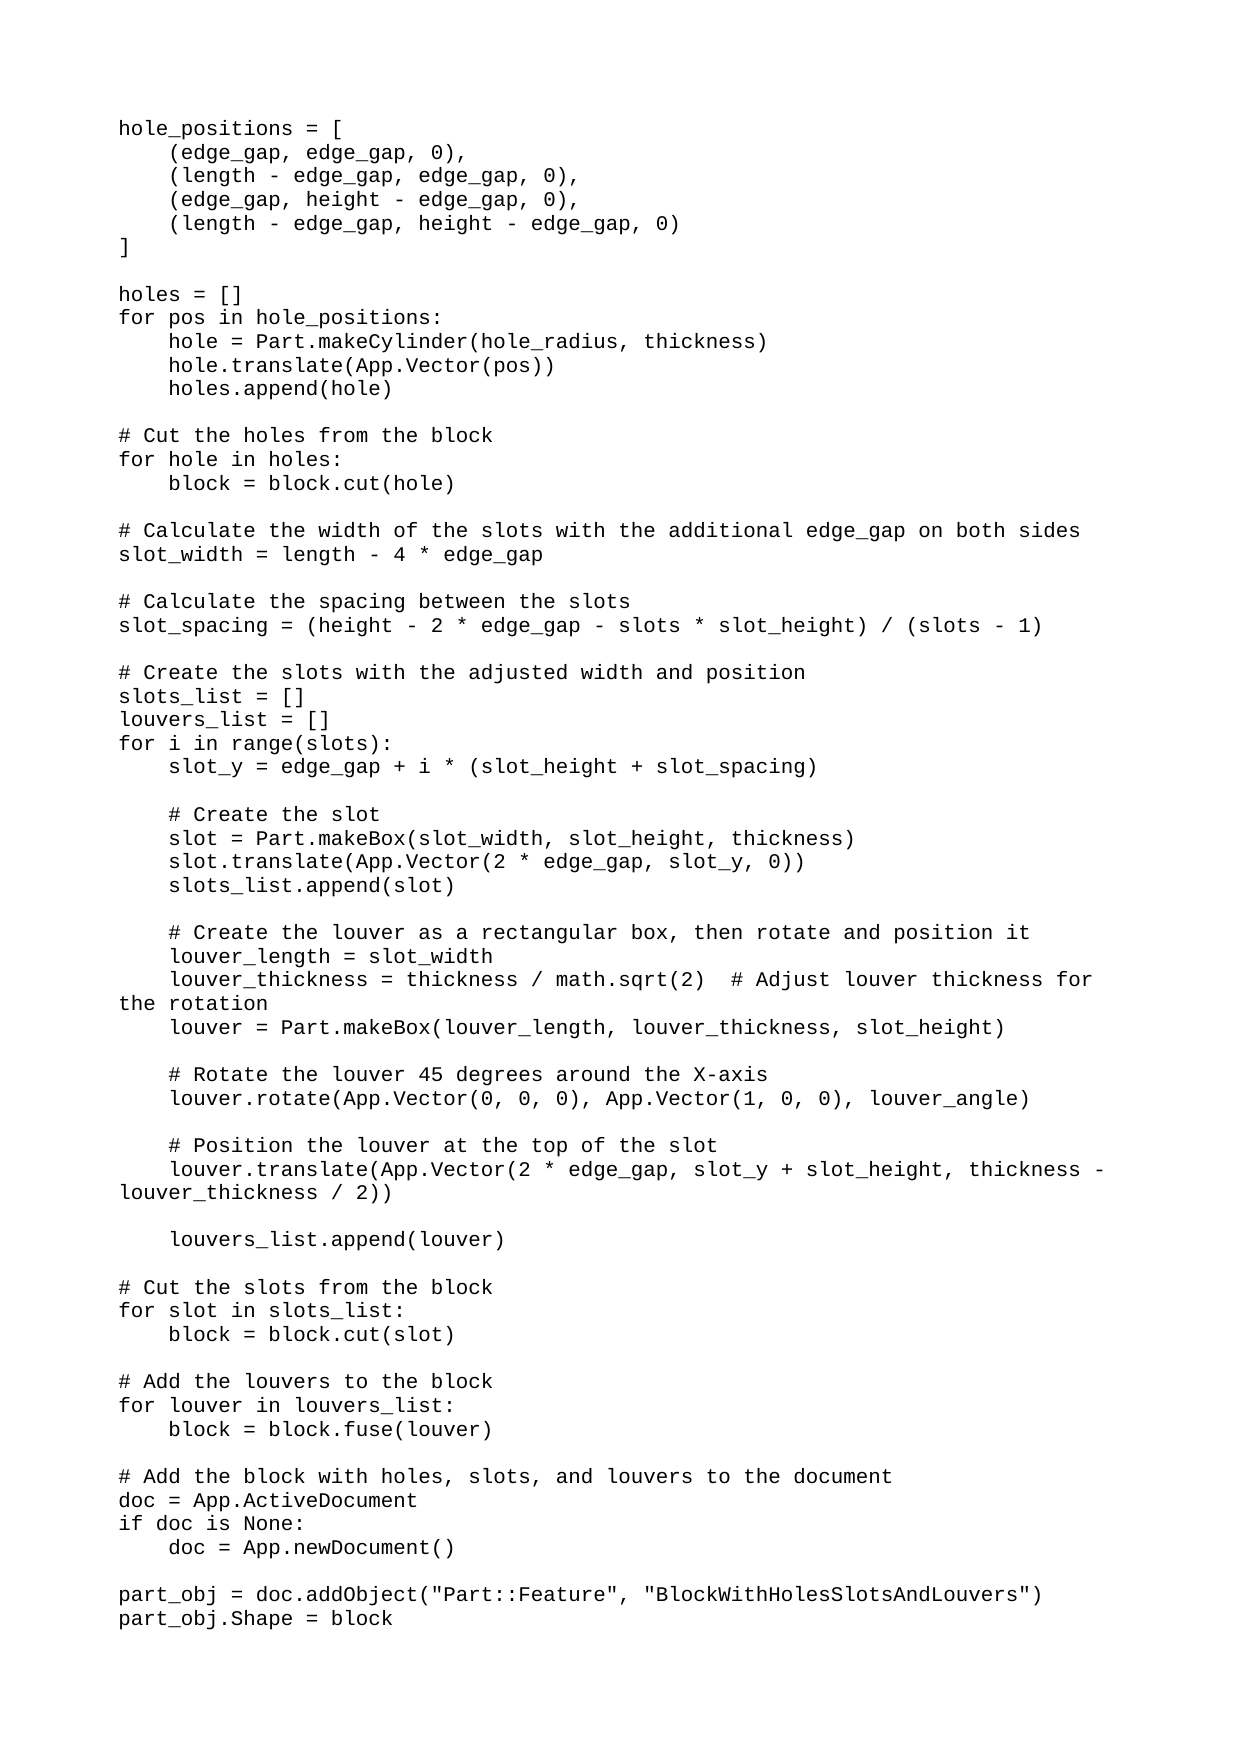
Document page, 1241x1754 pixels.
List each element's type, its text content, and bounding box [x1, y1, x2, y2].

text louver = Part.makeBox(louver_length, louver_thickness, slot_height) [118, 1017, 1122, 1040]
text louver.translate(App.Vector(2 * edge_gap, slot_y + slot_height, thickness - louver_thickness / 2)) [118, 1158, 1122, 1206]
text for slot in slots_list: [118, 1300, 1122, 1324]
text louver_thickness = thickness / math.sqrt(2) # Adjust louver thickness for the rotation [118, 969, 1122, 1017]
text # Calculate the spacing between the slots [118, 591, 1122, 615]
text block = block.cut(hole) [118, 473, 1122, 496]
text # Add the louvers to the block [118, 1371, 1122, 1395]
text # Cut the slots from the block [118, 1277, 1122, 1300]
text slot_y = edge_gap + i * (slot_height + slot_spacing) [118, 757, 1122, 780]
text # Rotate the louver 45 degrees around the X-axis [118, 1064, 1122, 1088]
text slot_spacing = (height - 2 * edge_gap - slots * slot_height) / (slots - 1) [118, 615, 1122, 638]
text # Create the slots with the adjusted width and position [118, 662, 1122, 686]
text slot.translate(App.Vector(2 * edge_gap, slot_y, 0)) [118, 851, 1122, 875]
text doc = App.newDocument() [118, 1537, 1122, 1561]
text hole_positions = [ [118, 118, 1122, 142]
text block = block.cut(slot) [118, 1324, 1122, 1348]
text # Calculate the width of the slots with the additional edge_gap on both sides [118, 520, 1122, 544]
text (length - edge_gap, edge_gap, 0), [118, 165, 1122, 189]
text (edge_gap, edge_gap, 0), [118, 142, 1122, 165]
text louver.rotate(App.Vector(0, 0, 0), App.Vector(1, 0, 0), louver_angle) [118, 1088, 1122, 1111]
text holes = [] [118, 284, 1122, 307]
text hole = Part.makeCylinder(hole_radius, thickness) [118, 331, 1122, 354]
text # Create the louver as a rectangular box, then rotate and position it [118, 922, 1122, 946]
text holes.append(hole) [118, 378, 1122, 402]
text part_obj.Shape = block [118, 1608, 1122, 1631]
text slot_width = length - 4 * edge_gap [118, 544, 1122, 567]
text slots_list = [] [118, 686, 1122, 709]
text for i in range(slots): [118, 733, 1122, 757]
text slots_list.append(slot) [118, 875, 1122, 898]
text ] [118, 236, 1122, 260]
text # Create the slot [118, 804, 1122, 827]
text part_obj = doc.addObject("Part::Feature", "BlockWithHolesSlotsAndLouvers") [118, 1584, 1122, 1608]
text hole.translate(App.Vector(pos)) [118, 354, 1122, 378]
text for louver in louvers_list: [118, 1395, 1122, 1419]
text # Add the block with holes, slots, and louvers to the document [118, 1466, 1122, 1489]
text # Position the louver at the top of the slot [118, 1135, 1122, 1158]
text for hole in holes: [118, 449, 1122, 473]
text block = block.fuse(louver) [118, 1419, 1122, 1442]
text (edge_gap, height - edge_gap, 0), [118, 189, 1122, 213]
text # Cut the holes from the block [118, 426, 1122, 449]
text slot = Part.makeBox(slot_width, slot_height, thickness) [118, 827, 1122, 851]
text louvers_list.append(louver) [118, 1229, 1122, 1253]
text if doc is None: [118, 1513, 1122, 1537]
text doc = App.ActiveDocument [118, 1489, 1122, 1513]
text (length - edge_gap, height - edge_gap, 0) [118, 213, 1122, 236]
text louver_length = slot_width [118, 946, 1122, 969]
text for pos in hole_positions: [118, 307, 1122, 331]
text louvers_list = [] [118, 709, 1122, 733]
